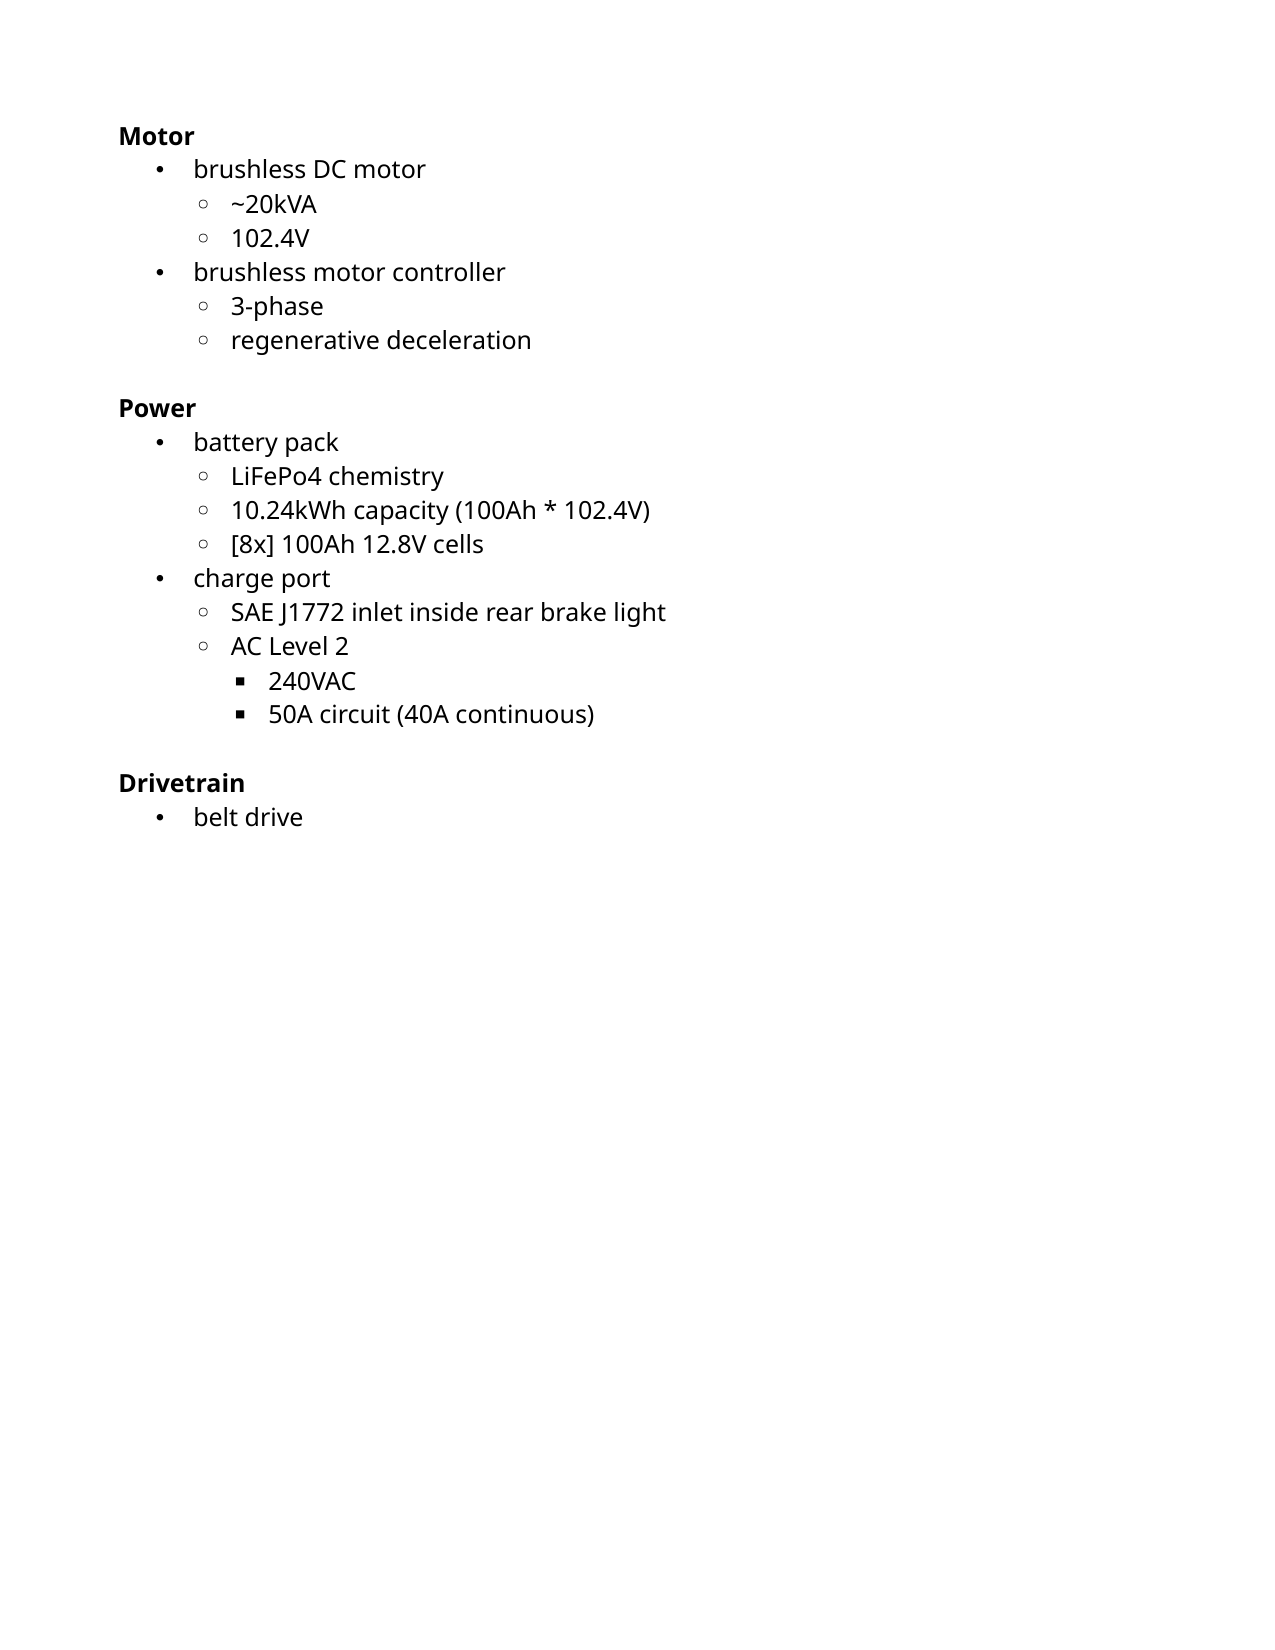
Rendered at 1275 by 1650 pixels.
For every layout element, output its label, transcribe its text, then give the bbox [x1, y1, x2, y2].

list 10.24kWh capacity (100Ah * 102.4V) [193, 493, 1157, 527]
list 240VAC [231, 663, 1157, 697]
list regenerative deceleration [193, 322, 1157, 357]
list AC Level 2 [193, 629, 1157, 663]
list brushless DC motor [156, 152, 1157, 186]
list 3-phase [193, 288, 1157, 322]
list belt drive [156, 799, 1157, 833]
list battery pack [156, 425, 1157, 459]
text Motor [118, 118, 1157, 152]
list brushless motor controller [156, 254, 1157, 288]
list ~20kVA [193, 186, 1157, 220]
list charge port [156, 561, 1157, 595]
list 102.4V [193, 220, 1157, 254]
text Drivetrain [118, 765, 1157, 799]
text Power [118, 391, 1157, 425]
list LiFePo4 chemistry [193, 459, 1157, 493]
list SAE J1772 inlet inside rear brake light [193, 595, 1157, 629]
list [8x] 100Ah 12.8V cells [193, 527, 1157, 561]
list 50A circuit (40A continuous) [231, 697, 1157, 731]
